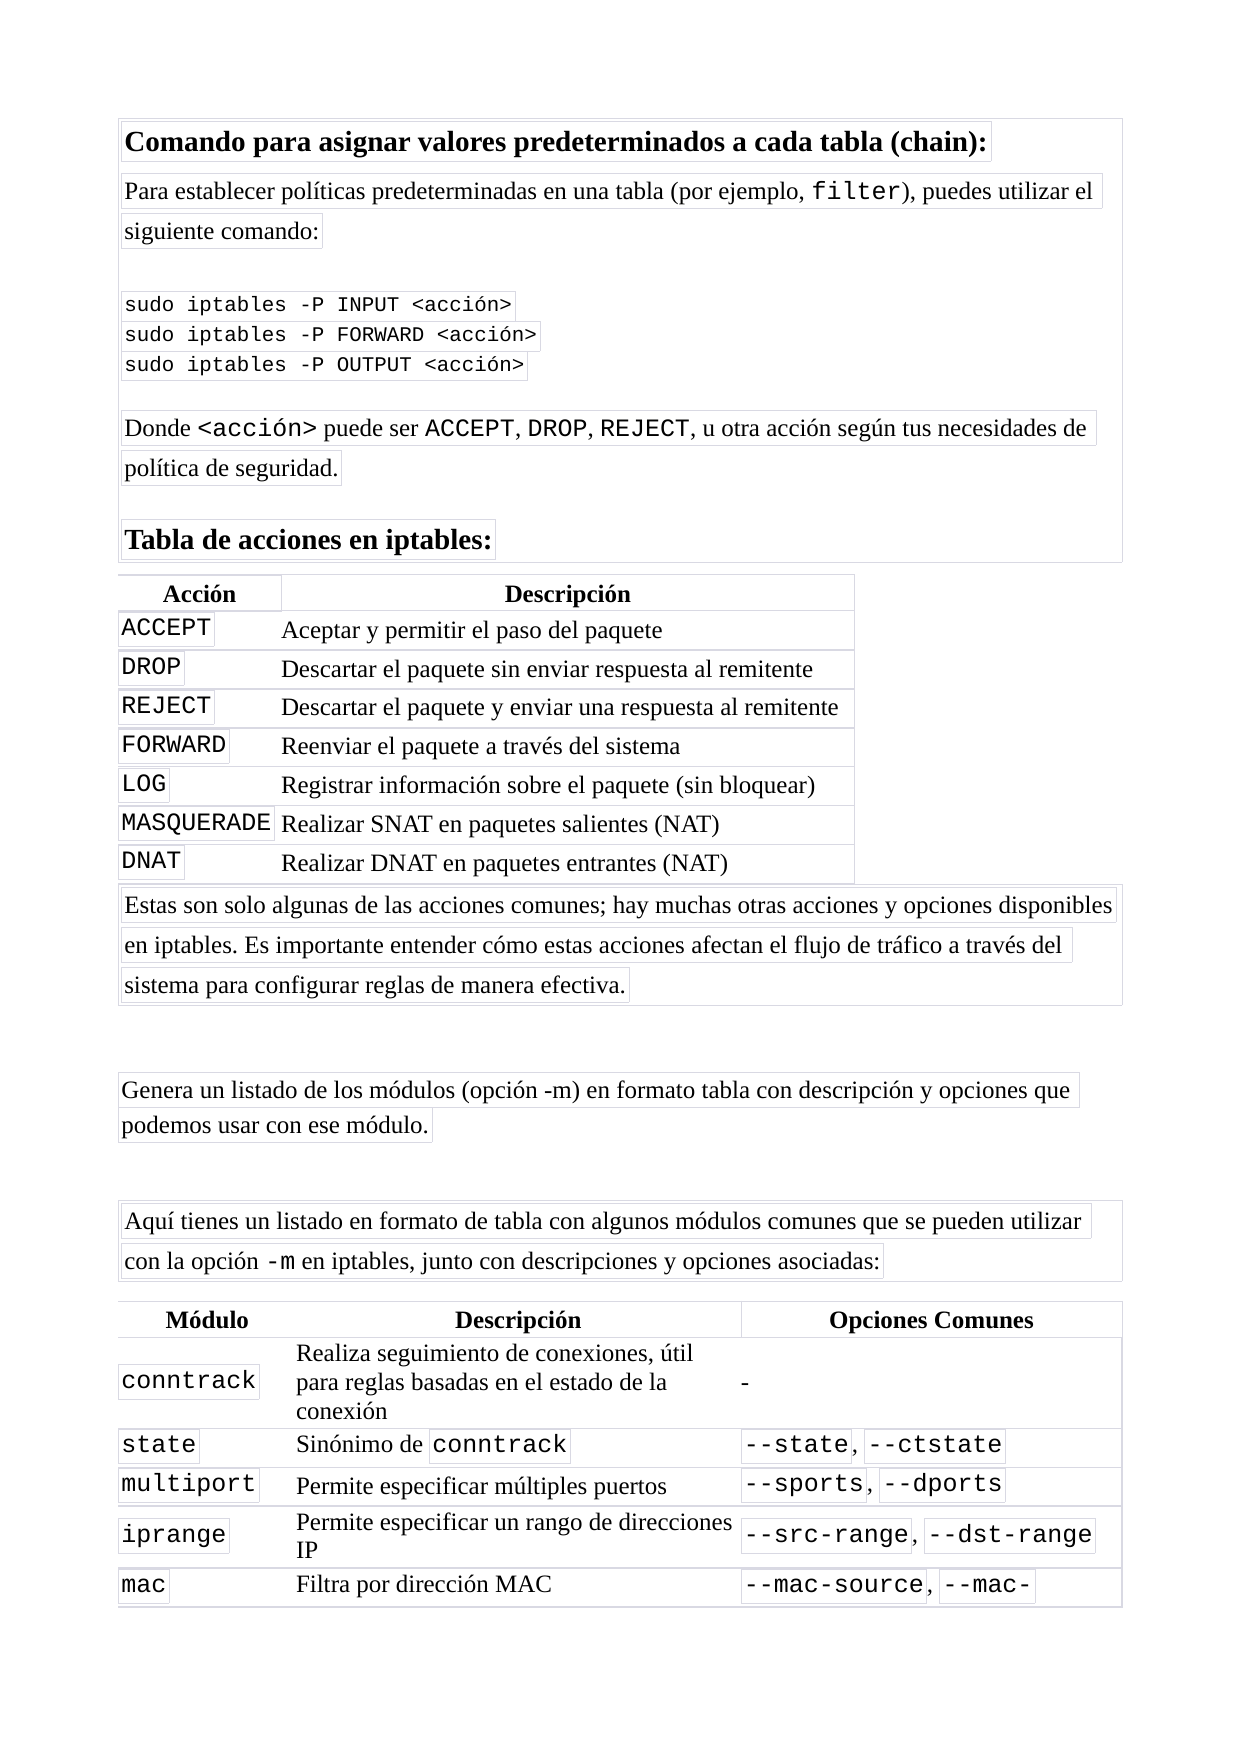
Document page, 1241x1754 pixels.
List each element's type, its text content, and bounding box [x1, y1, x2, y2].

text Genera un listado de los módulos (opción -m) en formato tabla con descripción y opciones que podemos usar con ese módulo. [119, 1108, 432, 1142]
table_cell FORWARD [118, 729, 281, 766]
table_header Descripción [282, 575, 854, 610]
table_cell --src-range, --dst-range [741, 1507, 1121, 1567]
table_cell DROP [118, 651, 281, 688]
table_cell Filtra por dirección MAC [296, 1569, 741, 1606]
table_cell Reenviar el paquete a través del sistema [281, 729, 854, 766]
text Para establecer políticas predeterminadas en una tabla (por ejemplo, filter), puedes utilizar el siguiente comando: [119, 170, 1122, 248]
table_cell - [741, 1338, 1121, 1427]
table_cell MASQUERADE [118, 806, 281, 843]
text sudo iptables -P INPUT <acción> [119, 288, 1122, 318]
subtitle Tabla de acciones en iptables: [119, 516, 1122, 562]
table_cell --state, --ctstate [741, 1429, 1121, 1466]
text Genera un listado de los módulos (opción -m) en formato tabla con descripción y opciones que podemos usar con ese módulo. [119, 1073, 1079, 1107]
table_cell REJECT [118, 690, 281, 727]
table_header Módulo [118, 1302, 296, 1337]
text Estas son solo algunas de las acciones comunes; hay muchas otras acciones y opciones disponibles en iptables. Es importante entender cómo estas acciones afectan el flujo de tráfico a través del sistema para configurar reglas de manera efectiva. [119, 885, 1122, 1005]
table_cell state [118, 1429, 296, 1466]
table_cell --sports, --dports [741, 1468, 1121, 1505]
table_cell Permite especificar un rango de direcciones IP [296, 1507, 741, 1567]
text sudo iptables -P OUTPUT <acción> [122, 348, 1122, 381]
table_header Acción [118, 576, 281, 610]
text sudo iptables -P FORWARD <acción> [122, 322, 540, 348]
subtitle Comando para asignar valores predeterminados a cada tabla (chain): [119, 119, 1122, 161]
text Aquí tienes un listado en formato de tabla con algunos módulos comunes que se pueden utilizar con la opción -m en iptables, junto con descripciones y opciones asociadas: [119, 1201, 1122, 1281]
table_cell LOG [118, 767, 281, 805]
table_cell --mac-source, --mac- [741, 1569, 1121, 1606]
table_header Descripción [296, 1302, 741, 1337]
table_cell Realizar DNAT en paquetes entrantes (NAT) [281, 845, 854, 882]
text Genera un listado de los módulos (opción -m) en formato tabla con descripción y opciones que podemos usar con ese módulo. [433, 1072, 1122, 1142]
table_header Opciones Comunes [742, 1302, 1122, 1337]
table_cell Permite especificar múltiples puertos [296, 1468, 741, 1505]
text Donde <acción> puede ser ACCEPT, DROP, REJECT, u otra acción según tus necesidades de política de seguridad. [119, 407, 1122, 485]
table_cell ACCEPT [118, 612, 281, 649]
table_cell mac [118, 1569, 296, 1606]
text sudo iptables -P FORWARD <acción> [516, 318, 1122, 348]
table_cell Sinónimo de conntrack [296, 1429, 741, 1466]
table_cell Realizar SNAT en paquetes salientes (NAT) [281, 806, 854, 843]
table_cell Realiza seguimiento de conexiones, útil para reglas basadas en el estado de la conexión [296, 1338, 741, 1427]
table_cell iprange [118, 1507, 296, 1567]
table_cell Descartar el paquete sin enviar respuesta al remitente [281, 651, 854, 688]
table_cell multiport [118, 1468, 296, 1505]
table_cell DNAT [118, 845, 281, 882]
table_cell Aceptar y permitir el paso del paquete [281, 611, 854, 649]
table_cell Descartar el paquete y enviar una respuesta al remitente [281, 690, 854, 727]
table_cell Registrar información sobre el paquete (sin bloquear) [281, 767, 854, 805]
table_cell conntrack [118, 1338, 296, 1427]
